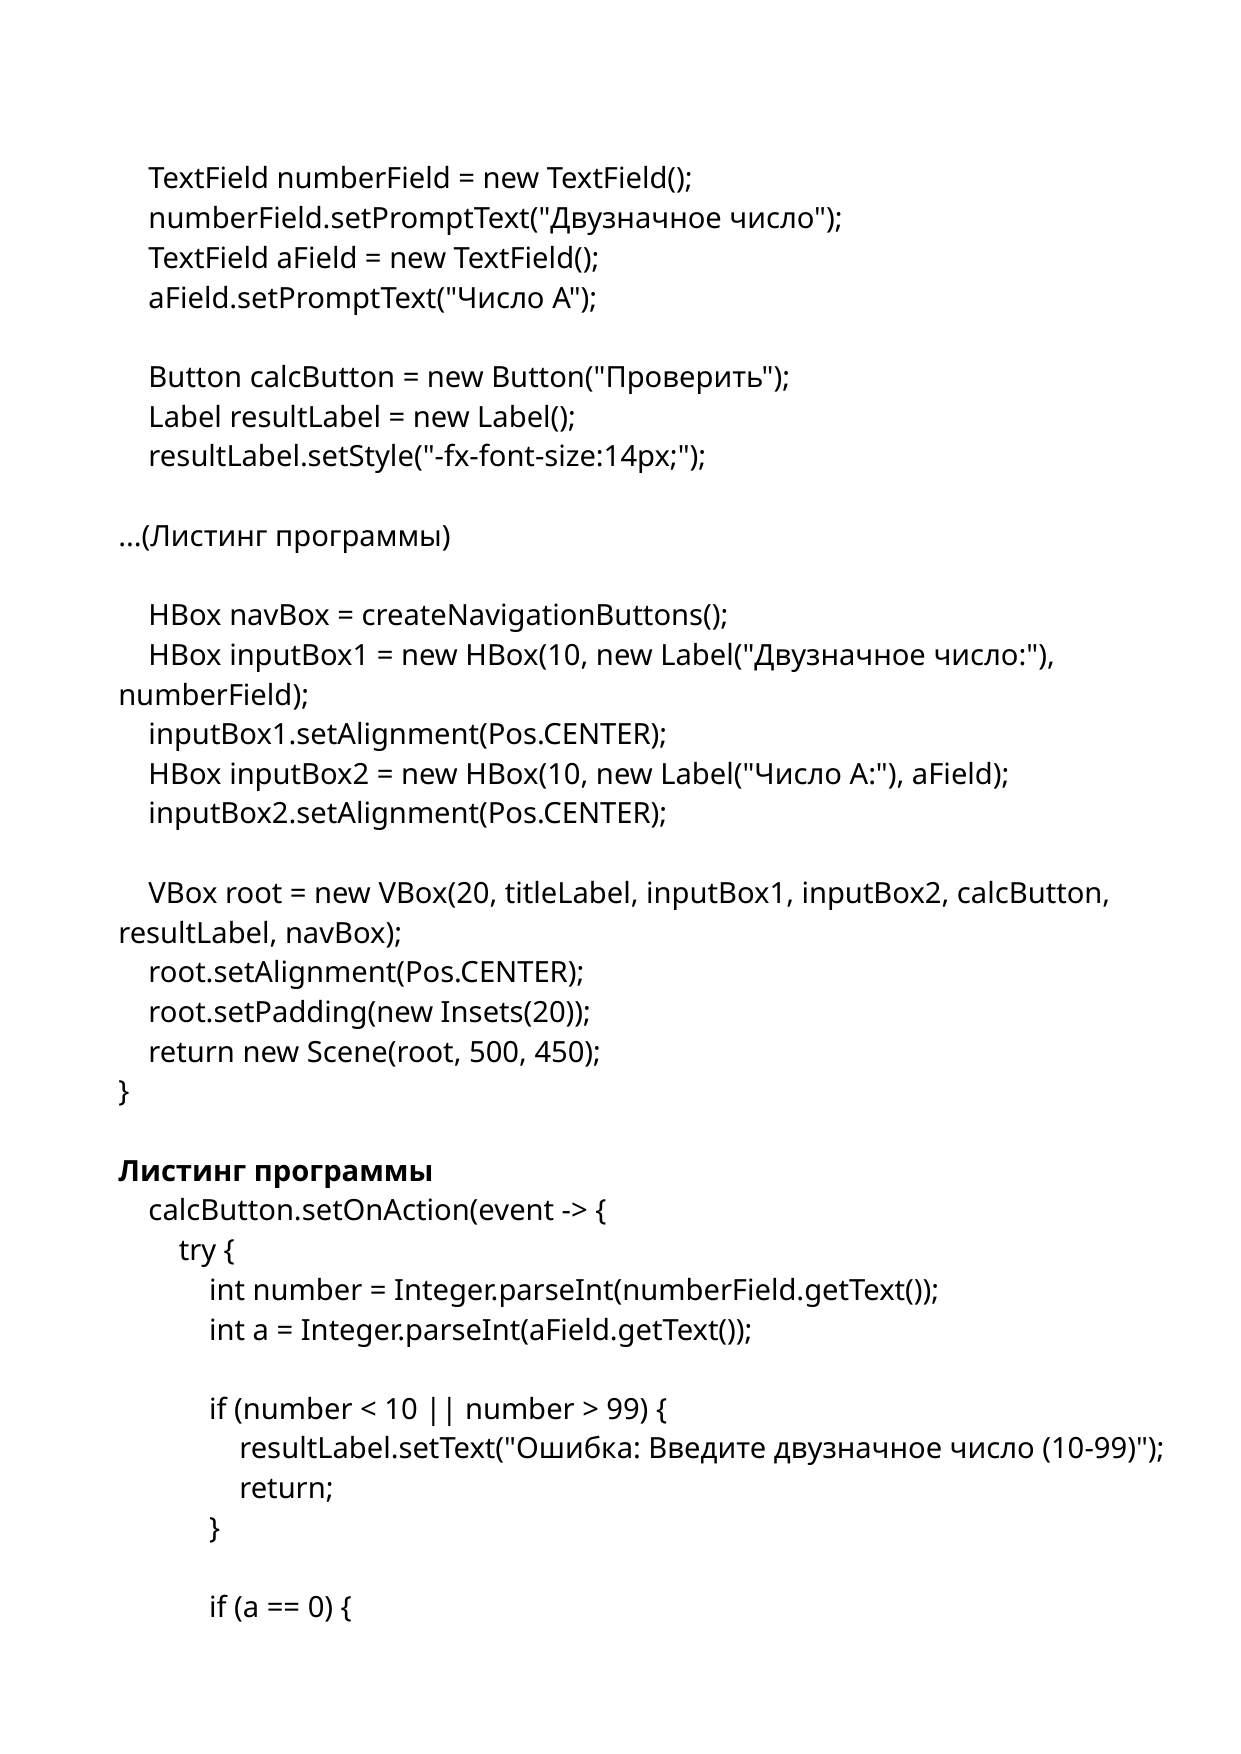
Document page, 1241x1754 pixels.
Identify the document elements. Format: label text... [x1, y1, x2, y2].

text Листинг программы [118, 1150, 1181, 1190]
text calcButton.setOnAction(event -> { try { int number = Integer.parseInt(numberField.getText()); int a = Integer.parseInt(aField.getText()); if (number < 10 || number > 99) { resultLabel.setText("Ошибка: Введите двузначное число (10-99)"); return; } if (a == 0) { [118, 1190, 1181, 1626]
text TextField numberField = new TextField(); numberField.setPromptText("Двузначное число"); TextField aField = new TextField(); aField.setPromptText("Число A"); Button calcButton = new Button("Проверить"); Label resultLabel = new Label(); resultLabel.setStyle("-fx-font-size:14px;"); ...(Листинг программы) HBox navBox = createNavigationButtons(); HBox inputBox1 = new HBox(10, new Label("Двузначное число:"), numberField); inputBox1.setAlignment(Pos.CENTER); HBox inputBox2 = new HBox(10, new Label("Число A:"), aField); inputBox2.setAlignment(Pos.CENTER); VBox root = new VBox(20, titleLabel, inputBox1, inputBox2, calcButton, resultLabel, navBox); root.setAlignment(Pos.CENTER); root.setPadding(new Insets(20)); return new Scene(root, 500, 450); } [118, 118, 1181, 1110]
